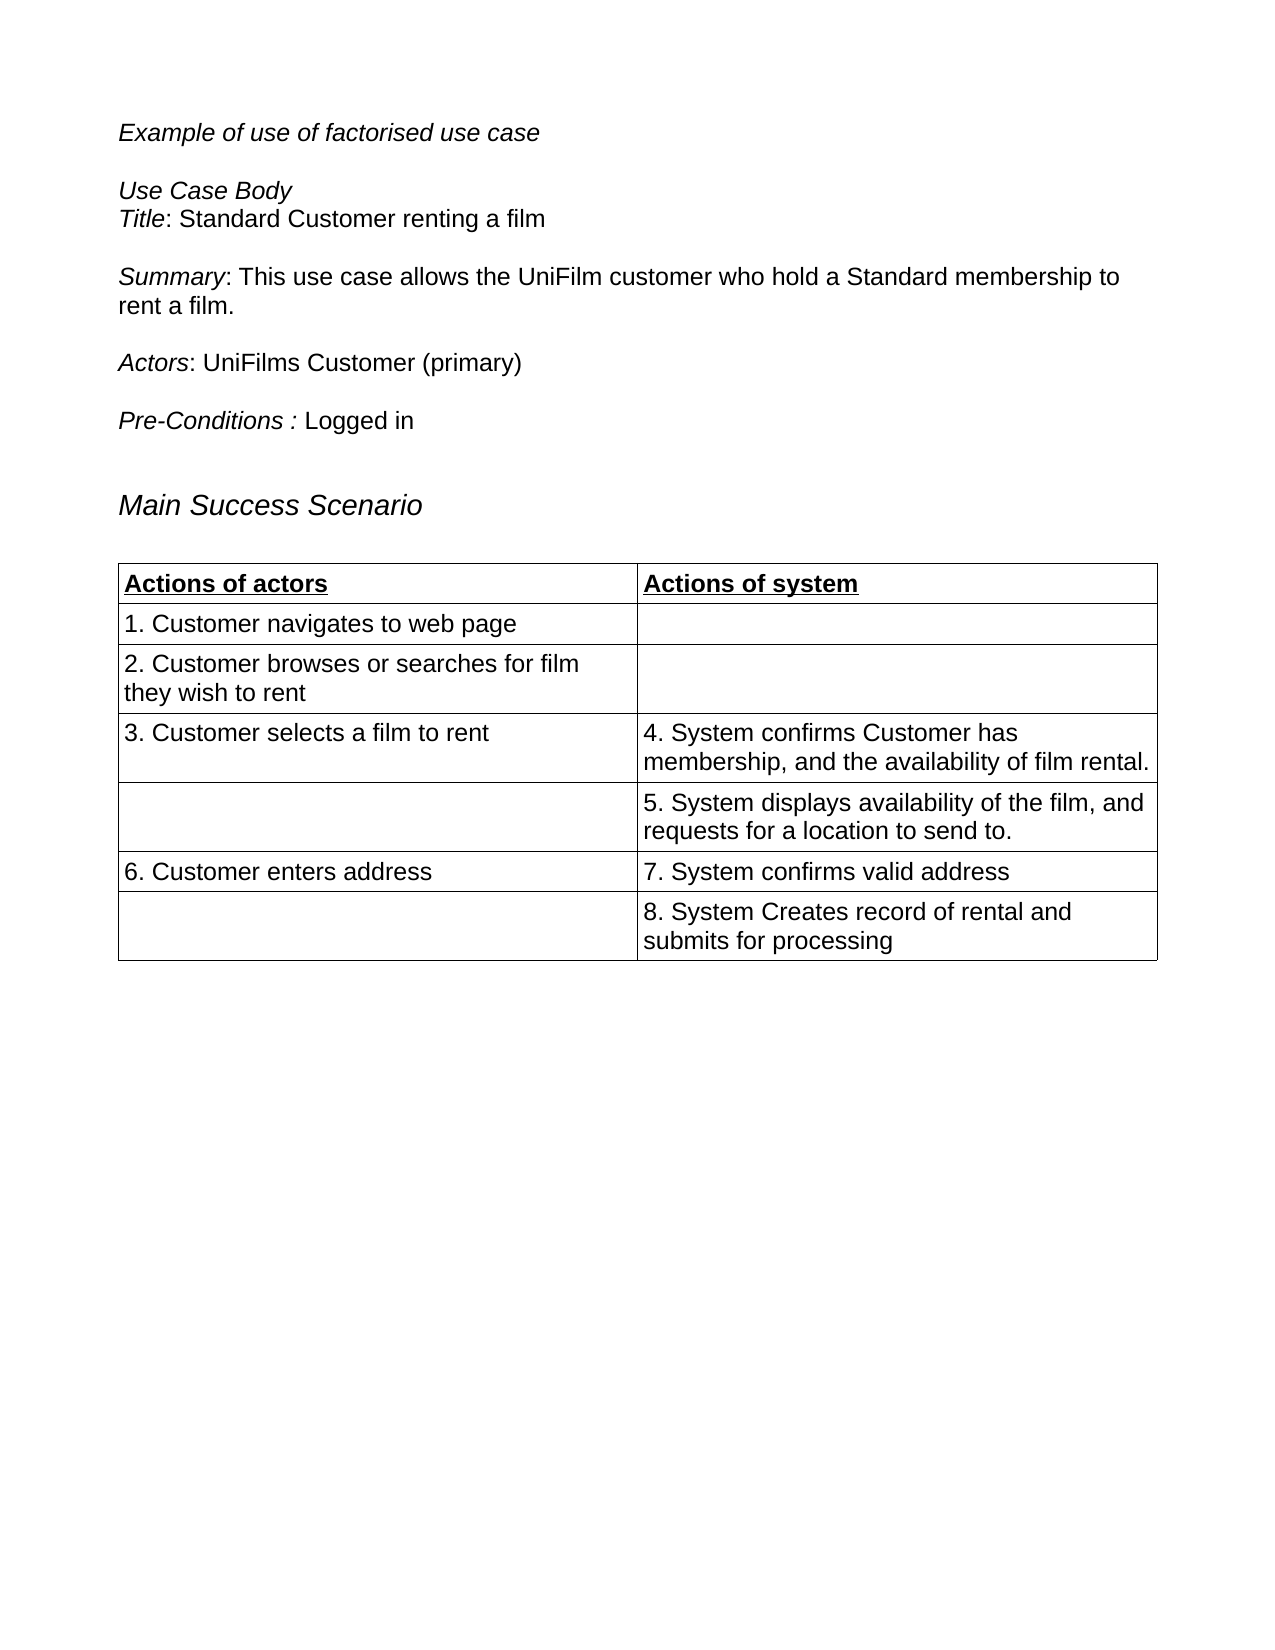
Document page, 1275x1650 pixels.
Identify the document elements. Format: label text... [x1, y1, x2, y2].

text Pre-Conditions : Logged in [118, 406, 1157, 434]
table_cell [638, 645, 1157, 713]
subtitle Main Success Scenario [118, 488, 1157, 522]
text Use Case Body [118, 176, 1157, 204]
table_cell 4. System confirms Customer has membership, and the availability of film rental. [638, 714, 1157, 782]
table_header Actions of actors [119, 564, 637, 603]
text Actors: UniFilms Customer (primary) [118, 348, 1157, 377]
table_cell 5. System displays availability of the film, and requests for a location to send to. [638, 783, 1157, 851]
table_cell 7. System confirms valid address [638, 852, 1157, 891]
table_cell [119, 892, 637, 960]
table_header Actions of system [638, 564, 1157, 603]
text Title: Standard Customer renting a film [118, 204, 1157, 233]
table_cell 1. Customer navigates to web page [119, 604, 637, 643]
text Example of use of factorised use case [118, 118, 1157, 147]
table_cell 3. Customer selects a film to rent [119, 714, 637, 782]
table_cell [119, 783, 637, 851]
table_cell 2. Customer browses or searches for film they wish to rent [119, 645, 637, 713]
table_cell [638, 604, 1157, 643]
table_cell 6. Customer enters address [119, 852, 637, 891]
table_cell 8. System Creates record of rental and submits for processing [638, 892, 1157, 960]
text Summary: This use case allows the UniFilm customer who hold a Standard membership to rent a film. [118, 262, 1157, 319]
